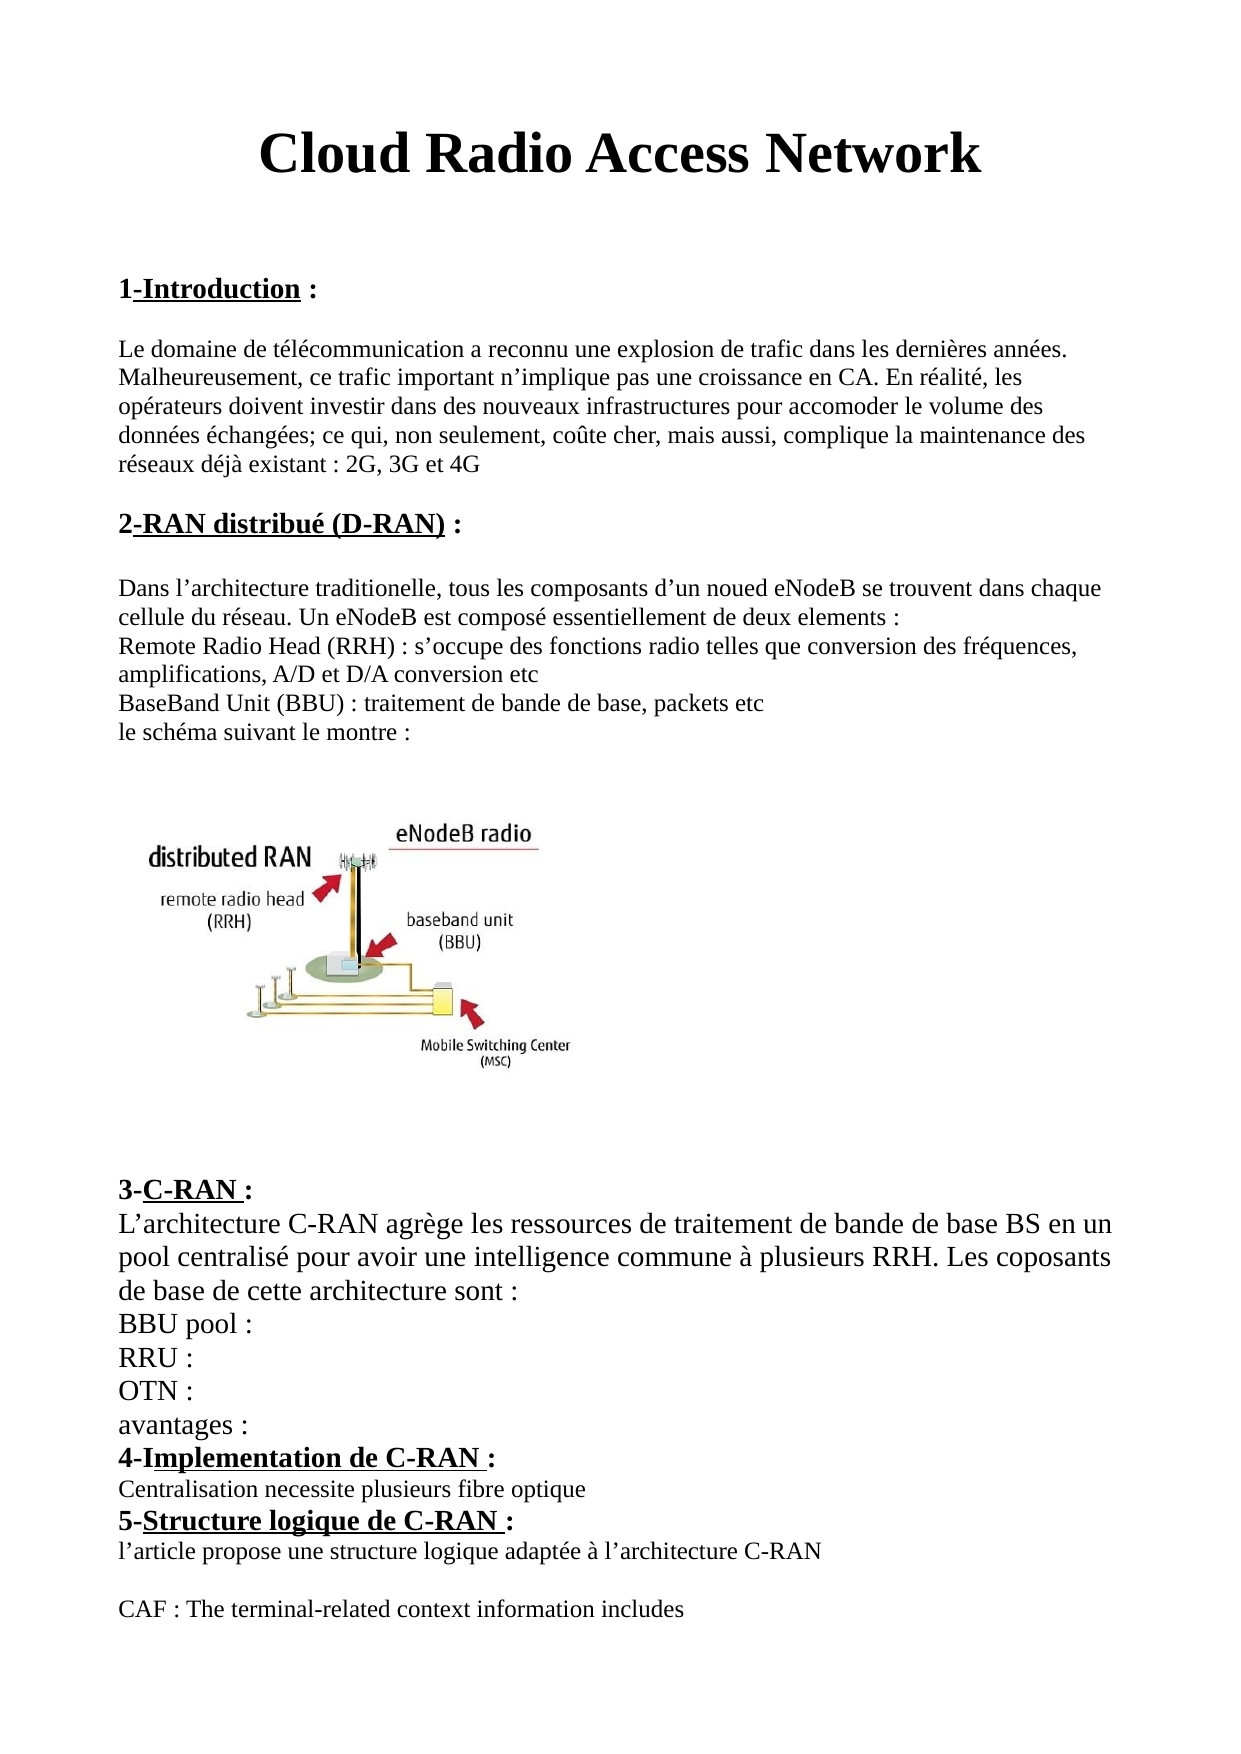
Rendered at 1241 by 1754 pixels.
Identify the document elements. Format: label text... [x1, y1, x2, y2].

text le schéma suivant le montre : [118, 717, 1122, 746]
text 5-Structure logique de C-RAN : [118, 1503, 1122, 1536]
text Cloud Radio Access Network [118, 118, 1122, 185]
text Le domaine de télécommunication a reconnu une explosion de trafic dans les dernières années. Malheureusement, ce trafic important n’implique pas une croissance en CA. En réalité, les opérateurs doivent investir dans des nouveaux infrastructures pour accomoder le volume des données échangées; ce qui, non seulement, coûte cher, mais aussi, complique la maintenance des réseaux déjà existant : 2G, 3G et 4G [118, 334, 1122, 477]
text RRU : [118, 1340, 1122, 1373]
picture [114, 807, 600, 1111]
text Centralisation necessite plusieurs fibre optique [118, 1474, 1122, 1503]
text L’architecture C-RAN agrège les ressources de traitement de bande de base BS en un pool centralisé pour avoir une intelligence commune à plusieurs RRH. Les coposants de base de cette architecture sont : [118, 1206, 1122, 1306]
text Remote Radio Head (RRH) : s’occupe des fonctions radio telles que conversion des fréquences, amplifications, A/D et D/A conversion etc [118, 631, 1122, 688]
text Dans l’architecture traditionelle, tous les composants d’un noued eNodeB se trouvent dans chaque cellule du réseau. Un eNodeB est composé essentiellement de deux elements : [118, 573, 1122, 631]
text l’article propose une structure logique adaptée à l’architecture C-RAN [118, 1536, 1122, 1565]
text 3-C-RAN : [118, 1172, 1122, 1206]
text BaseBand Unit (BBU) : traitement de bande de base, packets etc [118, 688, 1122, 717]
text 4-Implementation de C-RAN : [118, 1441, 1122, 1474]
text BBU pool : [118, 1306, 1122, 1340]
text OTN : [118, 1373, 1122, 1407]
text 1-Introduction : [118, 271, 1122, 305]
text CAF : The terminal-related context information includes [118, 1594, 1122, 1623]
text avantages : [118, 1407, 1122, 1441]
text 2-RAN distribué (D-RAN) : [118, 506, 1122, 540]
